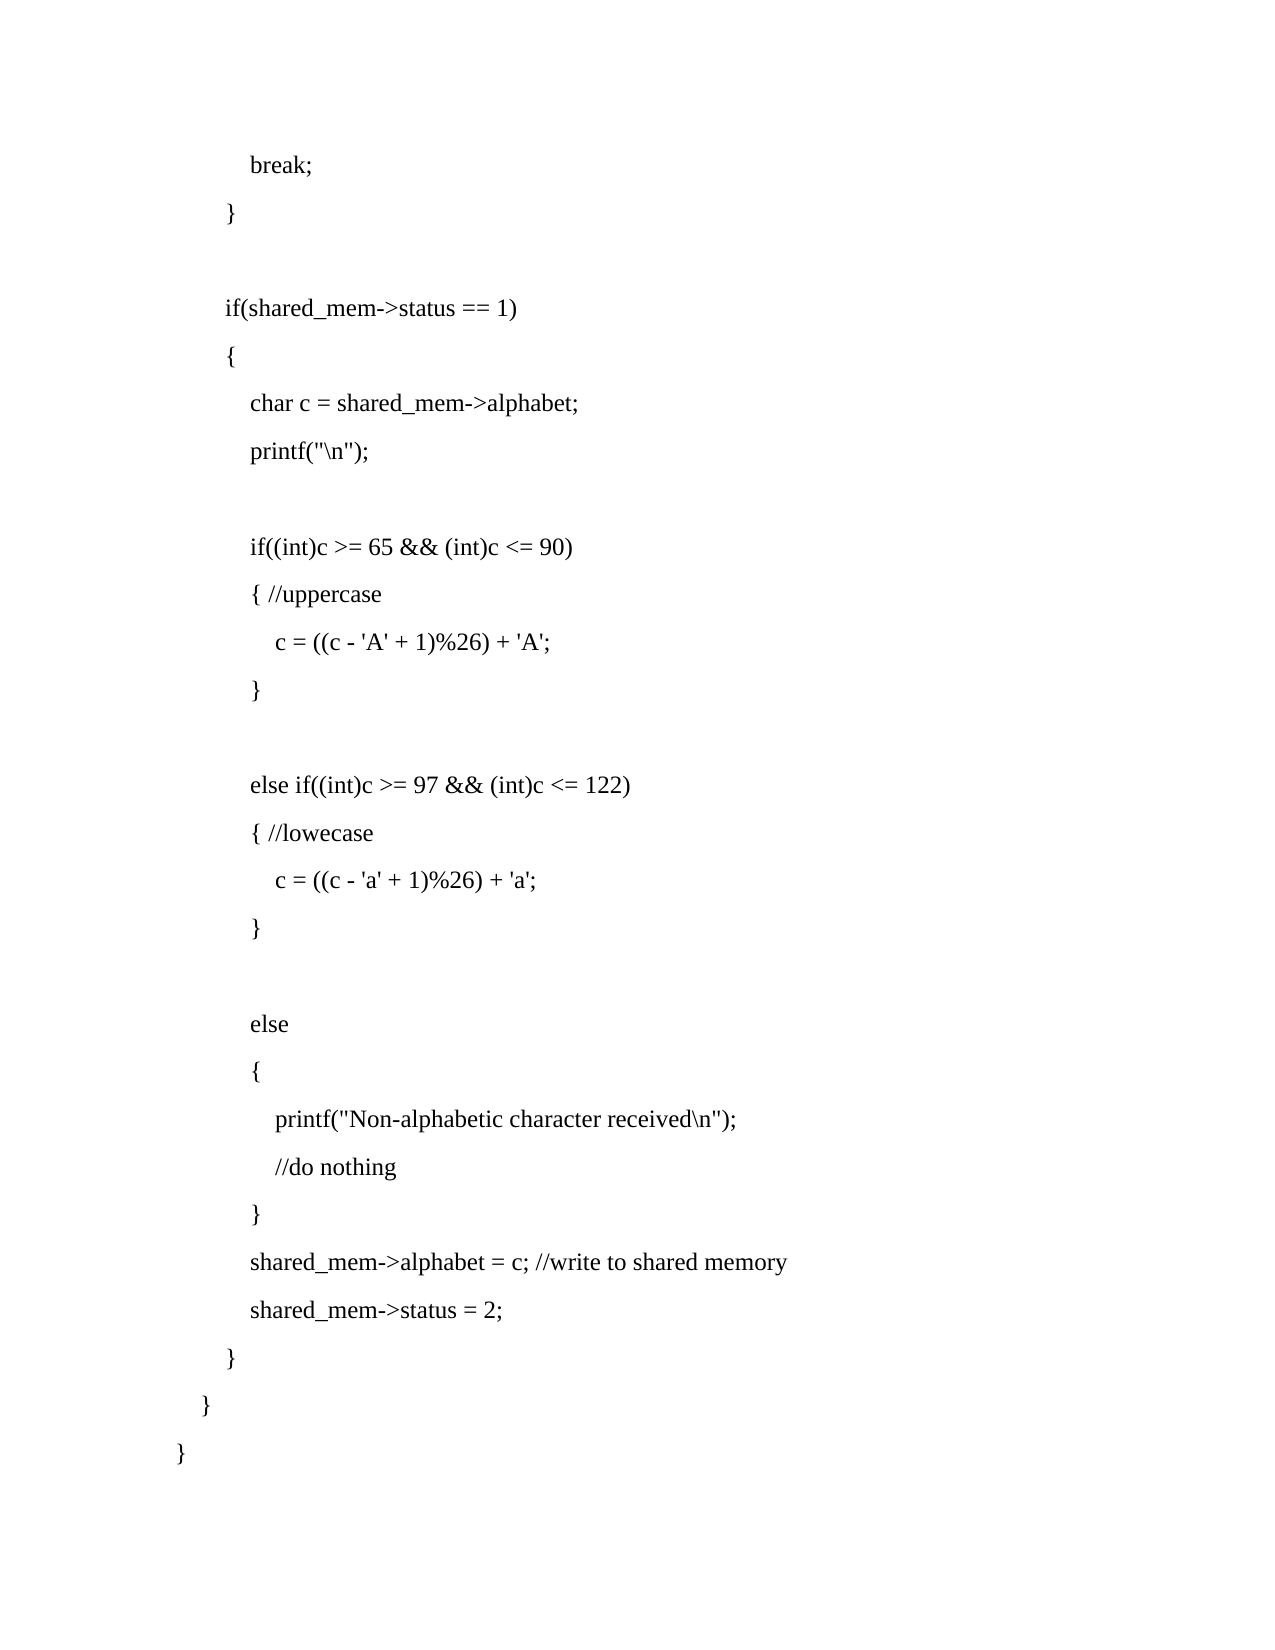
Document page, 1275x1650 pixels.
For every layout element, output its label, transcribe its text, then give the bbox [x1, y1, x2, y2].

text shared_mem->status = 2; [150, 1295, 1125, 1324]
text { //lowecase [150, 818, 1125, 847]
text printf("\n"); [150, 436, 1125, 465]
text char c = shared_mem->alphabet; [150, 388, 1125, 417]
text if(shared_mem->status == 1) [150, 293, 1125, 322]
text } [150, 1438, 1125, 1467]
text { [150, 341, 1125, 369]
text } [150, 198, 1125, 226]
text } [150, 1199, 1125, 1228]
text printf("Non-alphabetic character received\n"); [150, 1104, 1125, 1133]
text else [150, 1009, 1125, 1037]
text c = ((c - 'A' + 1)%26) + 'A'; [150, 627, 1125, 656]
text c = ((c - 'a' + 1)%26) + 'a'; [150, 866, 1125, 894]
text { [150, 1056, 1125, 1085]
text break; [150, 150, 1125, 179]
text } [150, 1343, 1125, 1371]
text } [150, 913, 1125, 942]
text if((int)c >= 65 && (int)c <= 90) [150, 532, 1125, 560]
text } [150, 1390, 1125, 1419]
text { //uppercase [150, 579, 1125, 608]
text //do nothing [150, 1152, 1125, 1181]
text shared_mem->alphabet = c; //write to shared memory [150, 1247, 1125, 1276]
text } [150, 675, 1125, 703]
text else if((int)c >= 97 && (int)c <= 122) [150, 770, 1125, 799]
